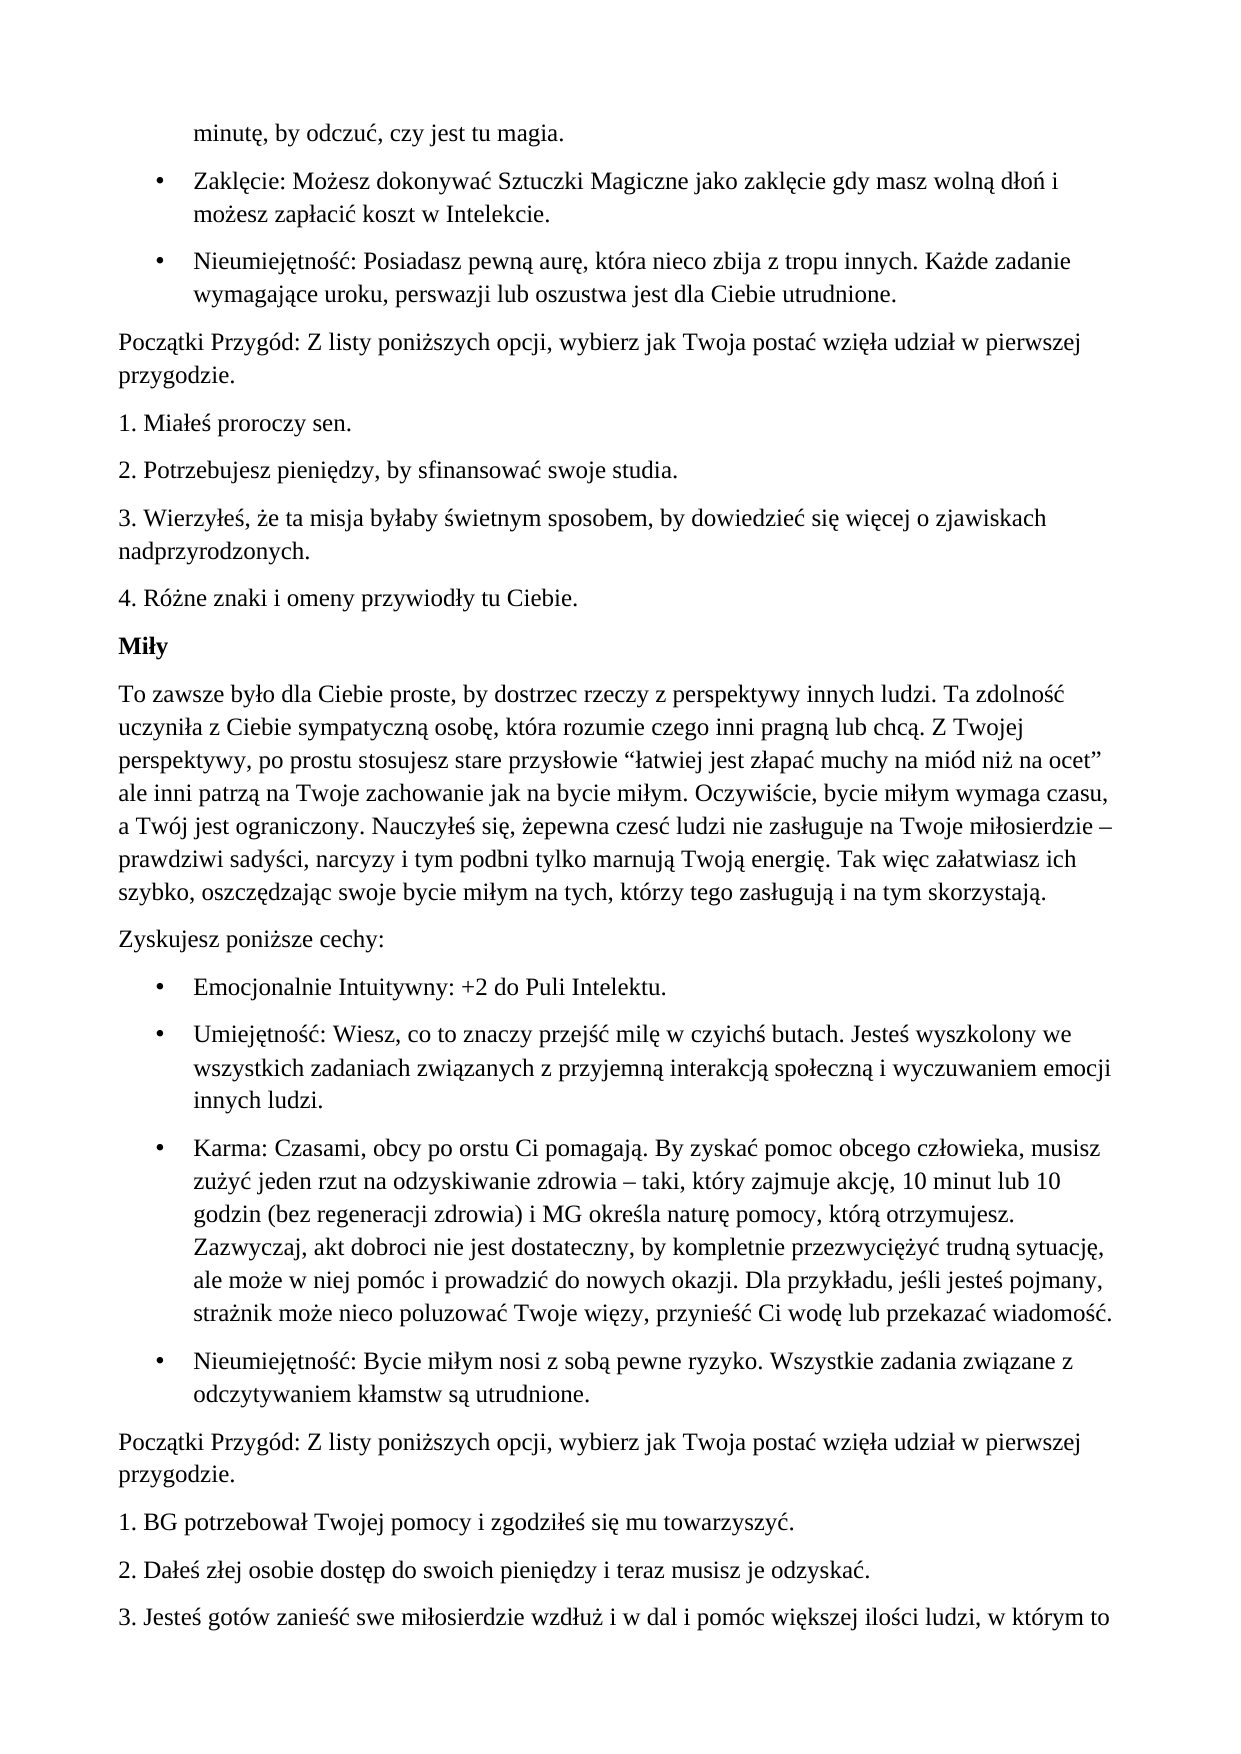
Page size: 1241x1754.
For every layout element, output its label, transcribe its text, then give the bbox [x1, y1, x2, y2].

text 3. Jesteś gotów zanieść swe miłosierdzie wzdłuż i w dal i pomóc większej ilości ludzi, w którym to [118, 1602, 1122, 1631]
text 3. Wierzyłeś, że ta misja byłaby świetnym sposobem, by dowiedzieć się więcej o zjawiskach nadprzyrodzonych. [118, 503, 1122, 564]
list Karma: Czasami, obcy po orstu Ci pomagają. By zyskać pomoc obcego człowieka, musisz zużyć jeden rzut na odzyskiwanie zdrowia – taki, który zajmuje akcję, 10 minut lub 10 godzin (bez regeneracji zdrowia) i MG określa naturę pomocy, którą otrzymujesz. Zazwyczaj, akt dobroci nie jest dostateczny, by kompletnie przezwyciężyć trudną sytuację, ale może w niej pomóc i prowadzić do nowych okazji. Dla przykładu, jeśli jesteś pojmany, strażnik może nieco poluzować Twoje więzy, przynieść Ci wodę lub przekazać wiadomość. [156, 1133, 1122, 1327]
list Nieumiejętność: Bycie miłym nosi z sobą pewne ryzyko. Wszystkie zadania związane z odczytywaniem kłamstw są utrudnione. [156, 1346, 1122, 1408]
list Nieumiejętność: Posiadasz pewną aurę, która nieco zbija z tropu innych. Każde zadanie wymagające uroku, perswazji lub oszustwa jest dla Ciebie utrudnione. [156, 246, 1122, 308]
list minutę, by odczuć, czy jest tu magia. [156, 118, 1122, 147]
text 2. Potrzebujesz pieniędzy, by sfinansować swoje studia. [118, 455, 1122, 484]
text Początki Przygód: Z listy poniższych opcji, wybierz jak Twoja postać wzięła udział w pierwszej przygodzie. [118, 327, 1122, 389]
text 1. Miałeś proroczy sen. [118, 408, 1122, 436]
text 1. BG potrzebował Twojej pomocy i zgodziłeś się mu towarzyszyć. [118, 1507, 1122, 1536]
text Zyskujesz poniższe cechy: [118, 924, 1122, 953]
text Miły [118, 631, 1122, 660]
text To zawsze było dla Ciebie proste, by dostrzec rzeczy z perspektywy innych ludzi. Ta zdolność uczyniła z Ciebie sympatyczną osobę, która rozumie czego inni pragną lub chcą. Z Twojej perspektywy, po prostu stosujesz stare przysłowie “łatwiej jest złapać muchy na miód niż na ocet” ale inni patrzą na Twoje zachowanie jak na bycie miłym. Oczywiście, bycie miłym wymaga czasu, a Twój jest ograniczony. Nauczyłeś się, żepewna czesć ludzi nie zasługuje na Twoje miłosierdzie – prawdziwi sadyści, narcyzy i tym podbni tylko marnują Twoją energię. Tak więc załatwiasz ich szybko, oszczędzając swoje bycie miłym na tych, którzy tego zasługują i na tym skorzystają. [118, 679, 1122, 906]
list Zaklęcie: Możesz dokonywać Sztuczki Magiczne jako zaklęcie gdy masz wolną dłoń i możesz zapłacić koszt w Intelekcie. [156, 166, 1122, 227]
list Emocjonalnie Intuitywny: +2 do Puli Intelektu. [156, 972, 1122, 1001]
text 4. Różne znaki i omeny przywiodły tu Ciebie. [118, 583, 1122, 612]
list Umiejętność: Wiesz, co to znaczy przejść milę w czyichś butach. Jesteś wyszkolony we wszystkich zadaniach związanych z przyjemną interakcją społeczną i wyczuwaniem emocji innych ludzi. [156, 1019, 1122, 1114]
text 2. Dałeś złej osobie dostęp do swoich pieniędzy i teraz musisz je odzyskać. [118, 1555, 1122, 1583]
text Początki Przygód: Z listy poniższych opcji, wybierz jak Twoja postać wzięła udział w pierwszej przygodzie. [118, 1427, 1122, 1488]
